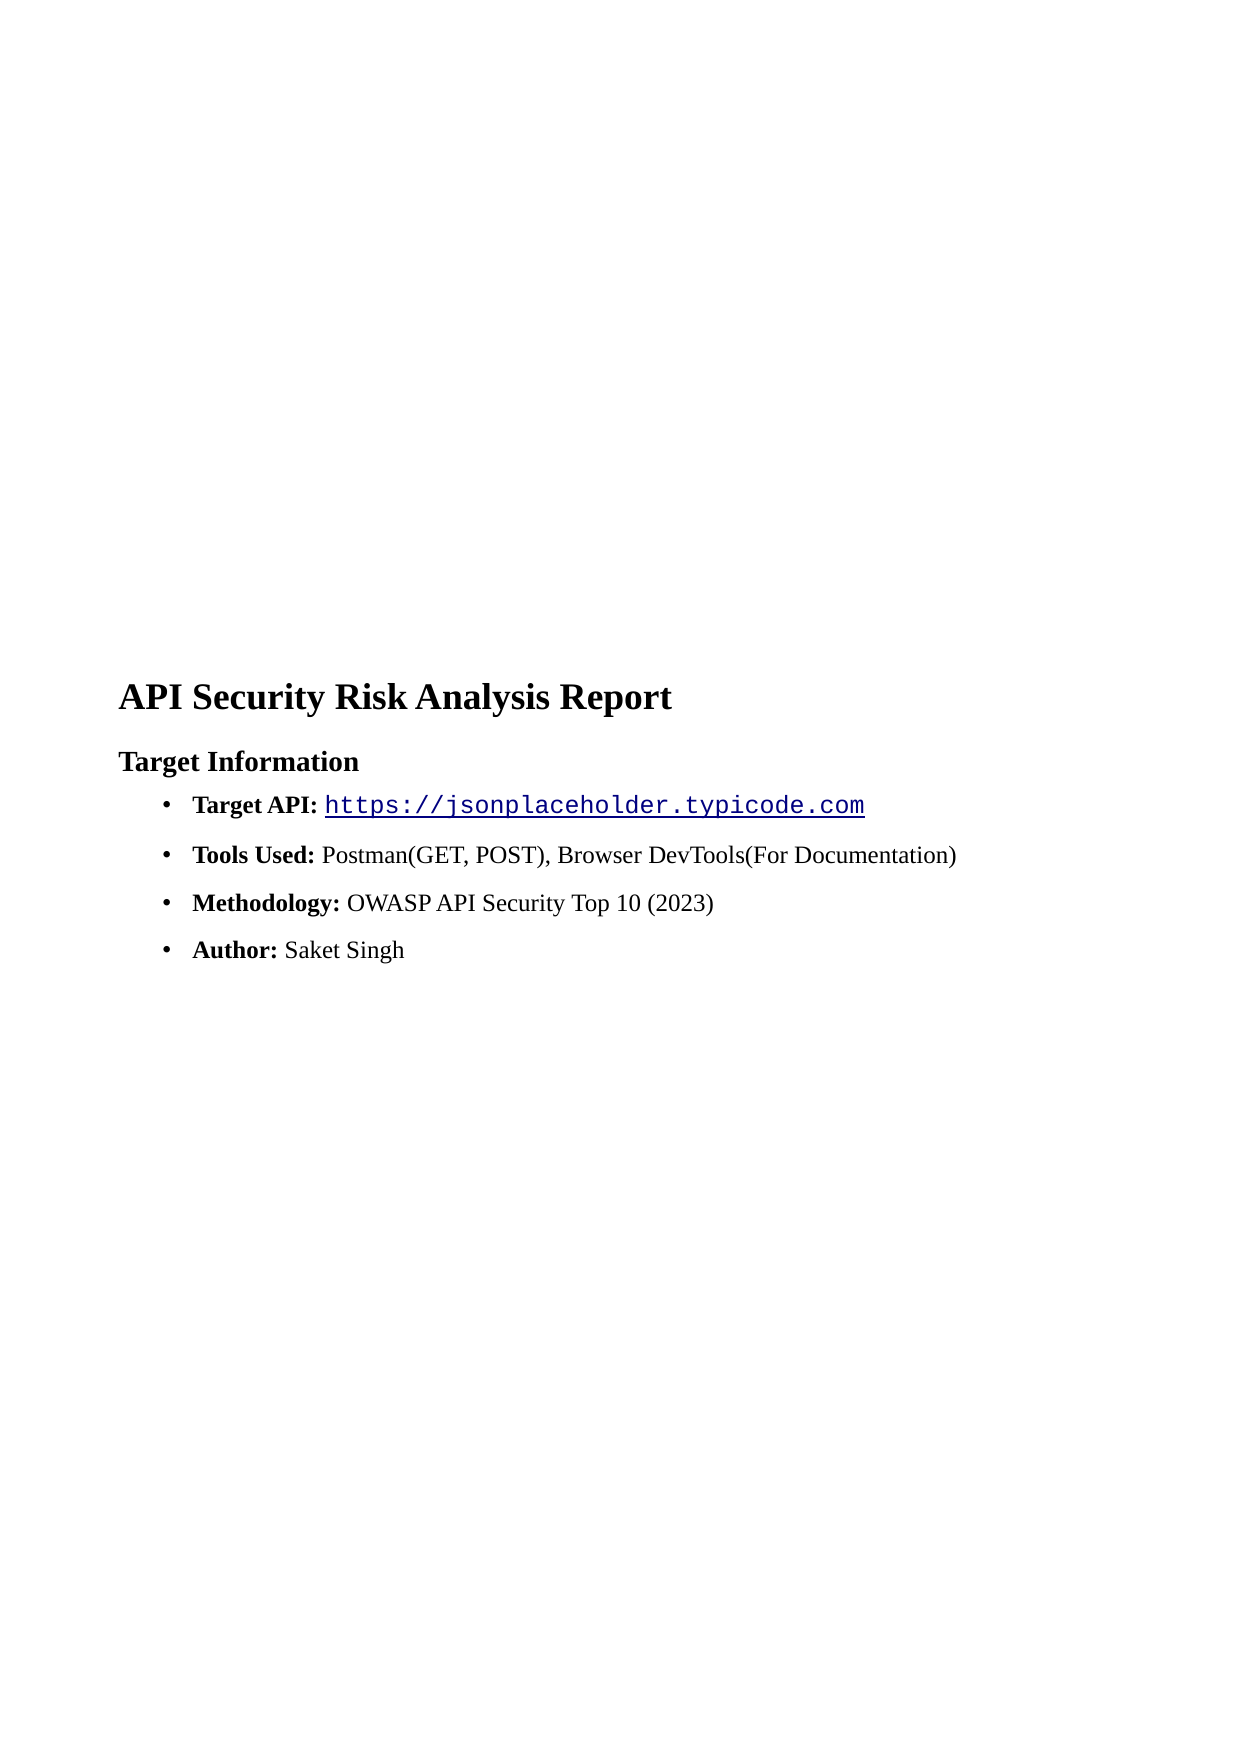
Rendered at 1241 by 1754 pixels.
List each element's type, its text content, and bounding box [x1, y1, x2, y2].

list Tools Used: Postman(GET, POST), Browser DevTools(For Documentation) [162, 840, 1122, 869]
subtitle API Security Risk Analysis Report [118, 674, 1122, 717]
subtitle Target Information [118, 744, 1122, 778]
list Author: Saket Singh [162, 936, 1122, 964]
list Target API: https://jsonplaceholder.typicode.com [162, 790, 1122, 821]
list Methodology: OWASP API Security Top 10 (2023) [162, 888, 1122, 917]
